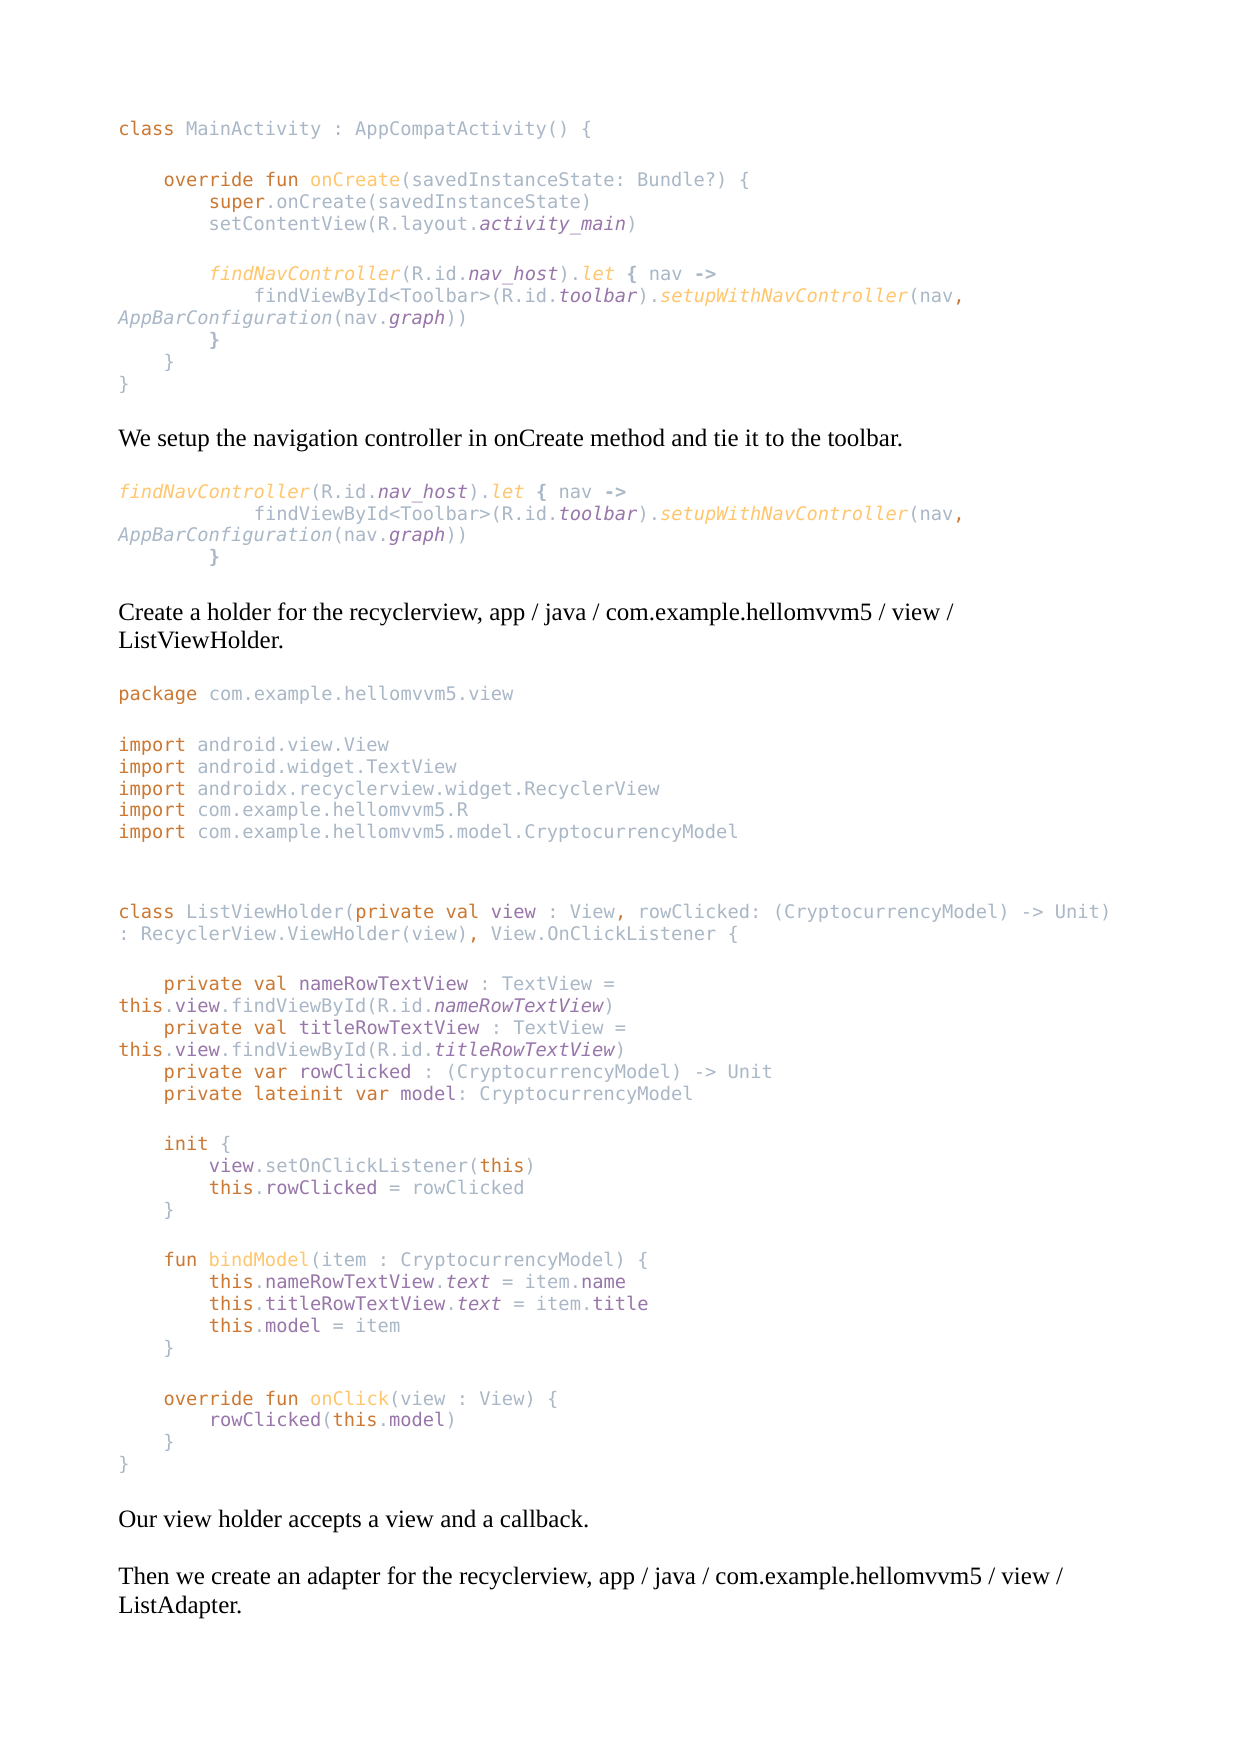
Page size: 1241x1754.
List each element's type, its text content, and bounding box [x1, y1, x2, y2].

text package com.example.hellomvvm5.view import android.view.View import android.widget.TextView import androidx.recyclerview.widget.RecyclerView import com.example.hellomvvm5.R import com.example.hellomvvm5.model.CryptocurrencyModel class ListViewHolder(private val view : View, rowClicked: (CryptocurrencyModel) -> Unit) : RecyclerView.ViewHolder(view), View.OnClickListener { private val nameRowTextView : TextView = this.view.findViewById(R.id.nameRowTextView) private val titleRowTextView : TextView = this.view.findViewById(R.id.titleRowTextView) private var rowClicked : (CryptocurrencyModel) -> Unit private lateinit var model: CryptocurrencyModel init { view.setOnClickListener(this) this.rowClicked = rowClicked } fun bindModel(item : CryptocurrencyModel) { this.nameRowTextView.text = item.name this.titleRowTextView.text = item.title this.model = item } override fun onClick(view : View) { rowClicked(this.model) } } [118, 683, 1122, 1475]
text Create a holder for the recyclerview, app / java / com.example.hellomvvm5 / view / ListViewHolder. [118, 597, 1122, 654]
text Our view holder accepts a view and a callback. [118, 1504, 1122, 1532]
text findNavController(R.id.nav_host).let { nav -> findViewById<Toolbar>(R.id.toolbar).setupWithNavController(nav, AppBarConfiguration(nav.graph)) } [118, 481, 1122, 568]
text We setup the navigation controller in onCreate method and tie it to the toolbar. [118, 423, 1122, 452]
text Then we create an adapter for the recyclerview, app / java / com.example.hellomvvm5 / view / ListAdapter. [118, 1561, 1122, 1619]
text class MainActivity : AppCompatActivity() { override fun onCreate(savedInstanceState: Bundle?) { super.onCreate(savedInstanceState) setContentView(R.layout.activity_main) findNavController(R.id.nav_host).let { nav -> findViewById<Toolbar>(R.id.toolbar).setupWithNavController(nav, AppBarConfiguration(nav.graph)) } } } [118, 118, 1122, 394]
